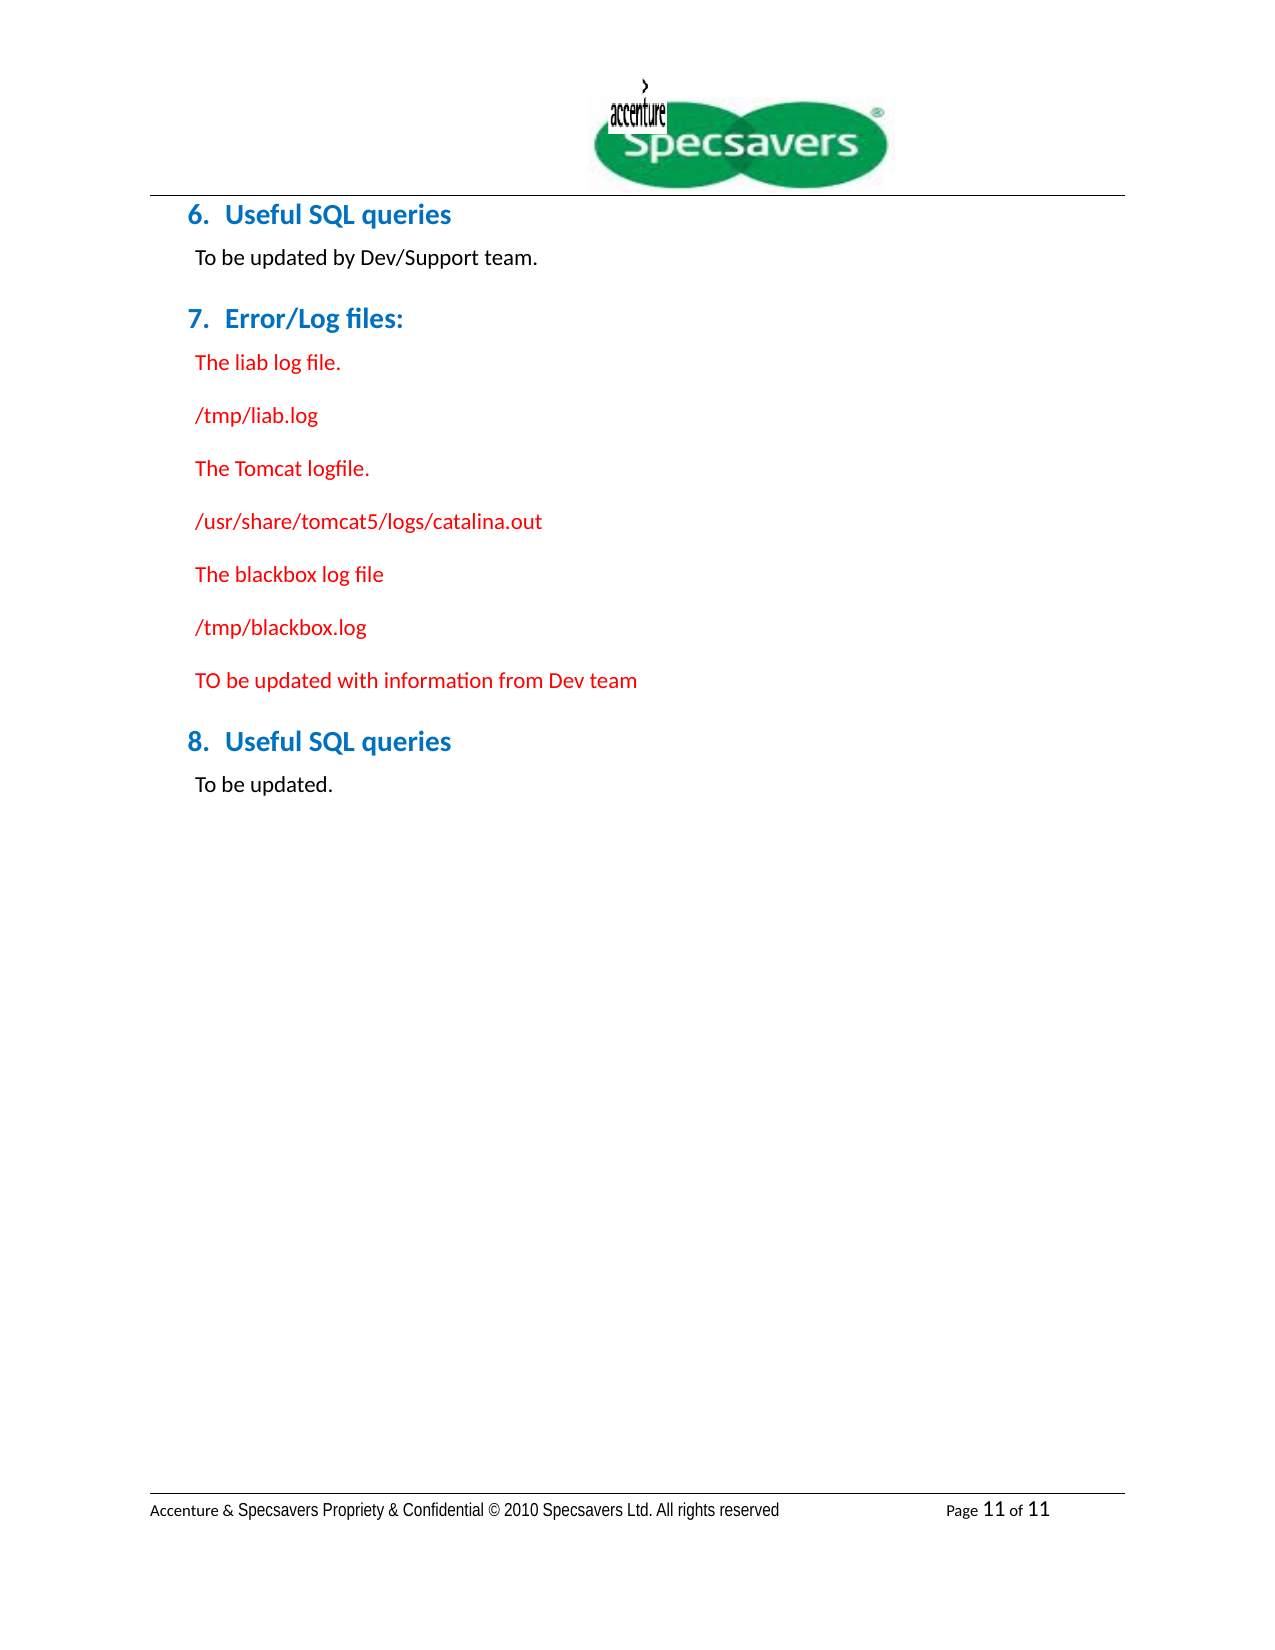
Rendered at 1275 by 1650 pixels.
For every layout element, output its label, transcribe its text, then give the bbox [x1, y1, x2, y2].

text The Tomcat logfile. [195, 454, 1125, 482]
subtitle Useful SQL queries [187, 723, 1125, 759]
text To be updated by Dev/Support team. [195, 243, 1125, 271]
text /tmp/blackbox.log [195, 613, 1125, 641]
picture [589, 97, 895, 193]
text /usr/share/tomcat5/logs/catalina.out [195, 507, 1125, 535]
subtitle Error/Log files: [187, 301, 1125, 336]
text /tmp/liab.log [195, 401, 1125, 429]
subtitle Useful SQL queries [187, 196, 1125, 232]
text The blackbox log file [195, 560, 1125, 588]
text To be updated. [195, 770, 1125, 798]
text TO be updated with information from Dev team [195, 666, 1125, 694]
text The liab log file. [195, 348, 1125, 376]
